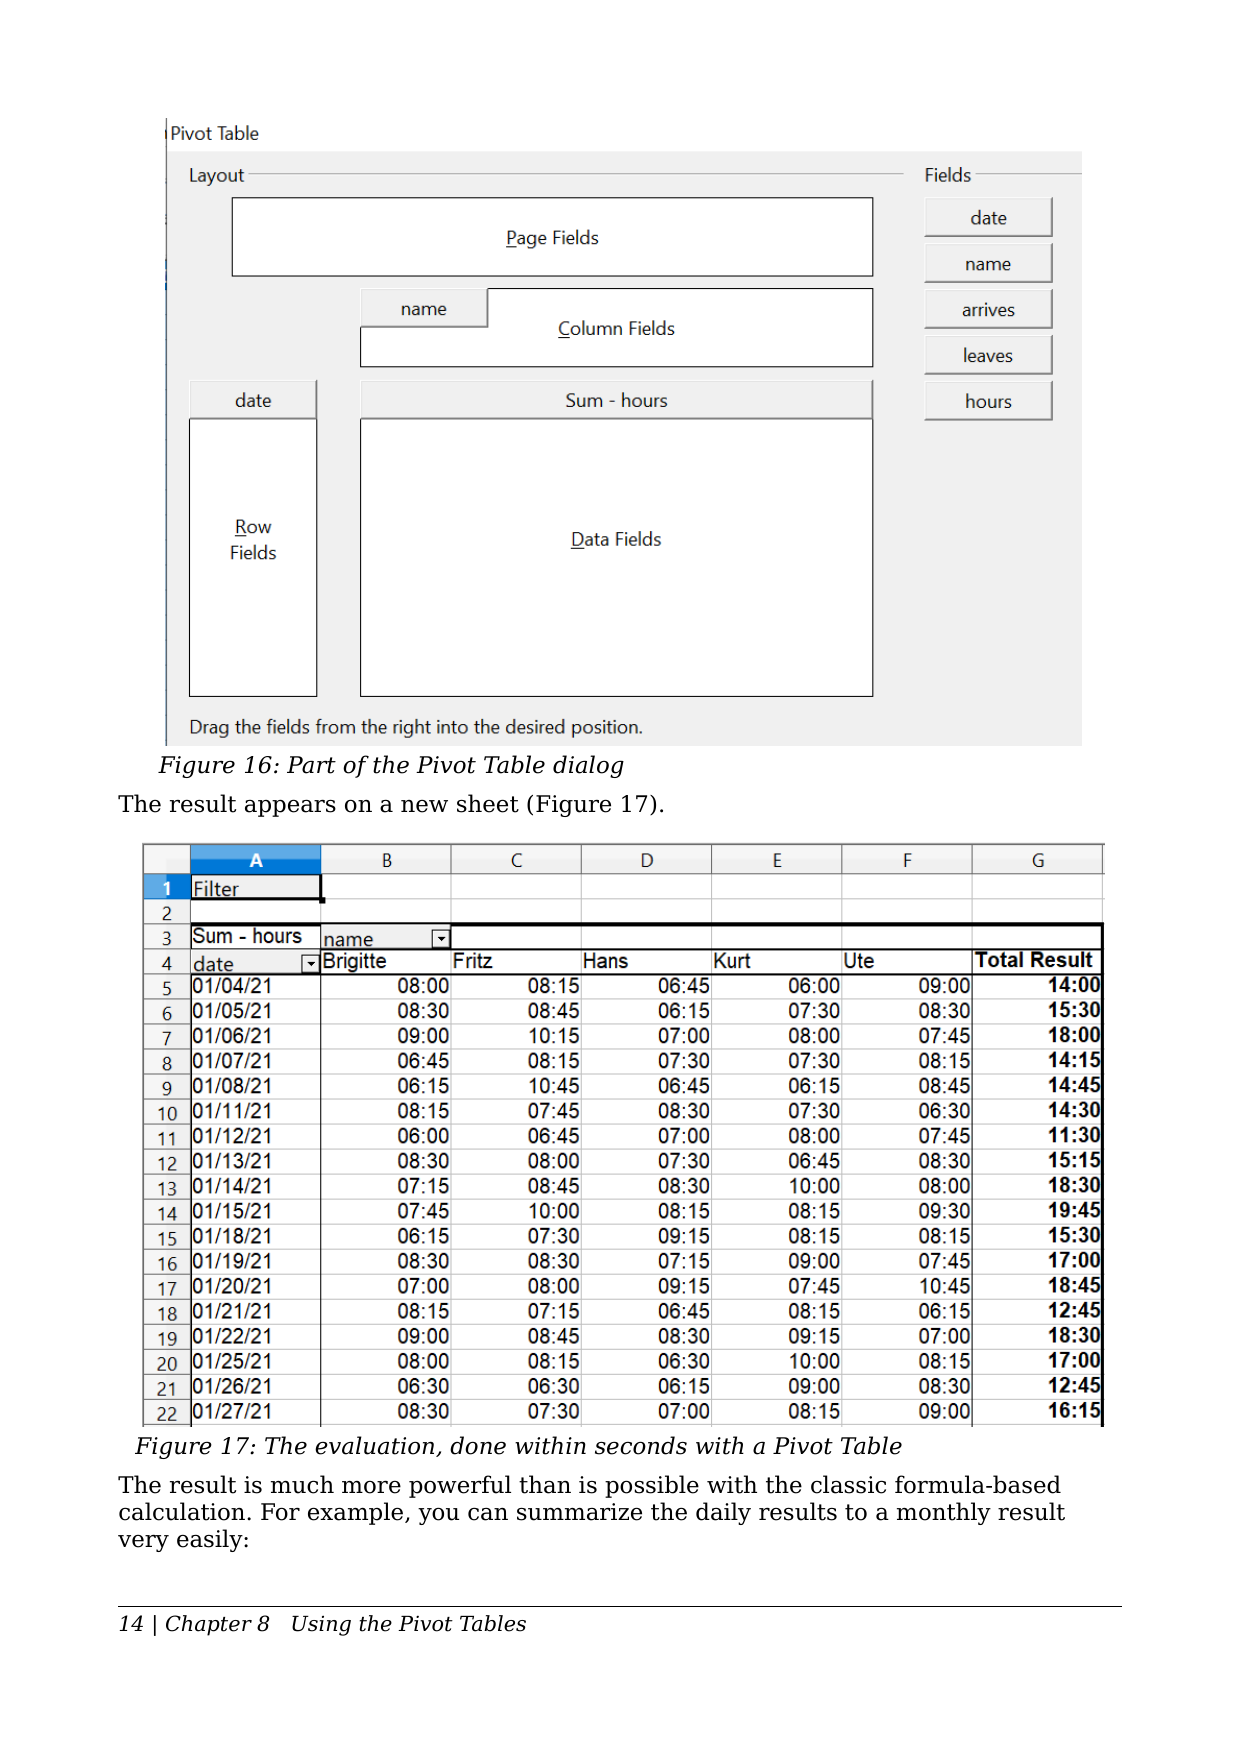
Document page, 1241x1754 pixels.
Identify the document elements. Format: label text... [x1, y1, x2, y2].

text Figure 16: Part of the Pivot Table dialog [158, 752, 1082, 778]
text The result appears on a new sheet (Figure 17). [118, 791, 1122, 818]
picture [165, 118, 1082, 746]
text Figure 17: The evaluation, done within seconds with a Pivot Table [135, 1433, 1105, 1460]
text The result is much more powerful than is possible with the classic formula-based calculation. For example, you can summarize the daily results to a monthly result very easily: [118, 1473, 1122, 1553]
picture [142, 842, 1105, 1427]
